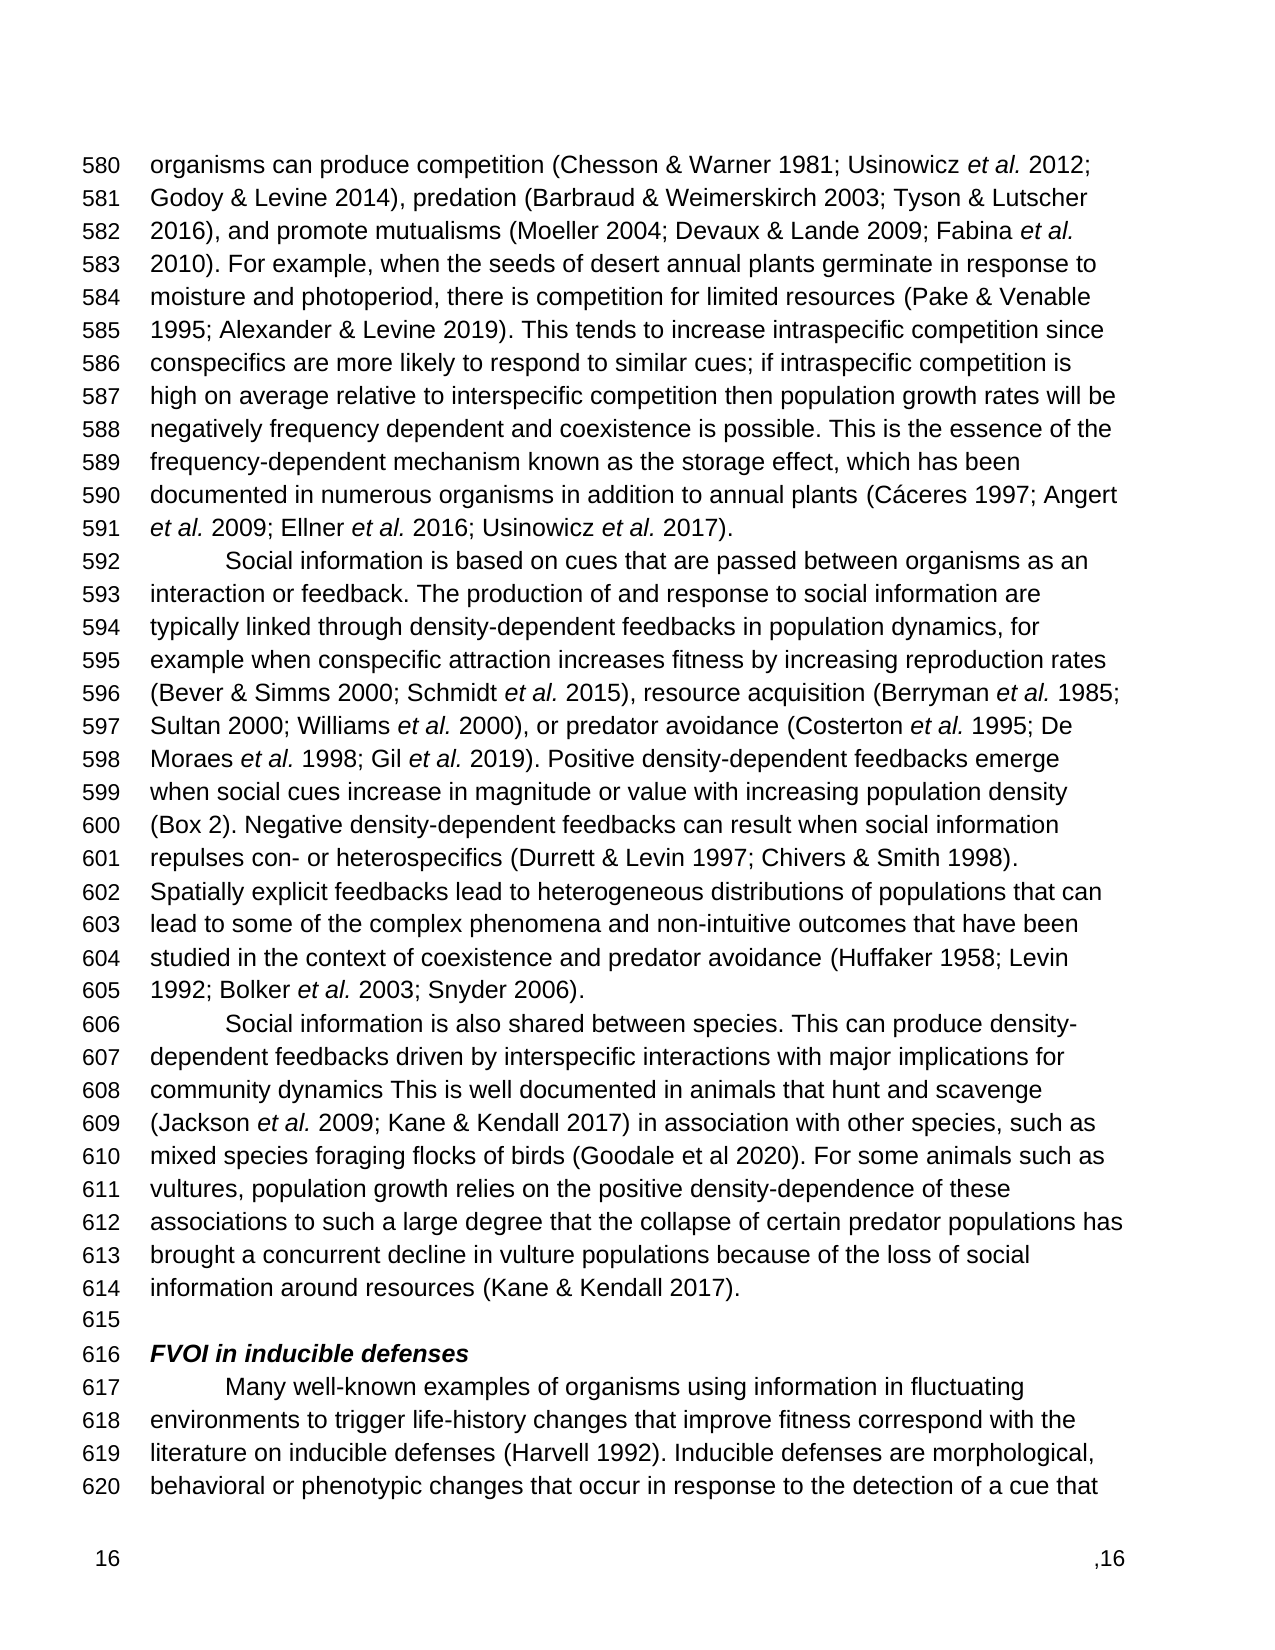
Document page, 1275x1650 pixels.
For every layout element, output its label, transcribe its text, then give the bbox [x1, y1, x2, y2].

text Social information is based on cues that are passed between organisms as an interaction or feedback. The production of and response to social information are typically linked through density-dependent feedbacks in population dynamics, for example when conspecific attraction increases fitness by increasing reproduction rates (Bever & Simms 2000; Schmidt et al. 2015), resource acquisition (Berryman et al. 1985; Sultan 2000; Williams et al. 2000), or predator avoidance (Costerton et al. 1995; De Moraes et al. 1998; Gil et al. 2019). Positive density-dependent feedbacks emerge when social cues increase in magnitude or value with increasing population density (Box 2). Negative density-dependent feedbacks can result when social information repulses con- or heterospecifics (Durrett & Levin 1997; Chivers & Smith 1998). Spatially explicit feedbacks lead to heterogeneous distributions of populations that can lead to some of the complex phenomena and non-intuitive outcomes that have been studied in the context of coexistence and predator avoidance (Huffaker 1958; Levin 1992; Bolker et al. 2003; Snyder 2006). [150, 546, 1125, 1004]
text organisms can produce competition (Chesson & Warner 1981; Usinowicz et al. 2012; Godoy & Levine 2014), predation (Barbraud & Weimerskirch 2003; Tyson & Lutscher 2016), and promote mutualisms (Moeller 2004; Devaux & Lande 2009; Fabina et al. 2010). For example, when the seeds of desert annual plants germinate in response to moisture and photoperiod, there is competition for limited resources (Pake & Venable 1995; Alexander & Levine 2019). This tends to increase intraspecific competition since conspecifics are more likely to respond to similar cues; if intraspecific competition is high on average relative to interspecific competition then population growth rates will be negatively frequency dependent and coexistence is possible. This is the essence of the frequency-dependent mechanism known as the storage effect, which has been documented in numerous organisms in addition to annual plants (Cáceres 1997; Angert et al. 2009; Ellner et al. 2016; Usinowicz et al. 2017). [150, 150, 1125, 542]
text Many well-known examples of organisms using information in fluctuating environments to trigger life-history changes that improve fitness correspond with the literature on inducible defenses (Harvell 1992). Inducible defenses are morphological, behavioral or phenotypic changes that occur in response to the detection of a cue that [150, 1372, 1125, 1499]
text Social information is also shared between species. This can produce density-dependent feedbacks driven by interspecific interactions with major implications for community dynamics This is well documented in animals that hunt and scavenge (Jackson et al. 2009; Kane & Kendall 2017) in association with other species, such as mixed species foraging flocks of birds (Goodale et al 2020). For some animals such as vultures, population growth relies on the positive density-dependence of these associations to such a large degree that the collapse of certain predator populations has brought a concurrent decline in vulture populations because of the loss of social information around resources (Kane & Kendall 2017). [150, 1008, 1125, 1301]
text FVOI in inducible defenses [150, 1339, 1125, 1367]
